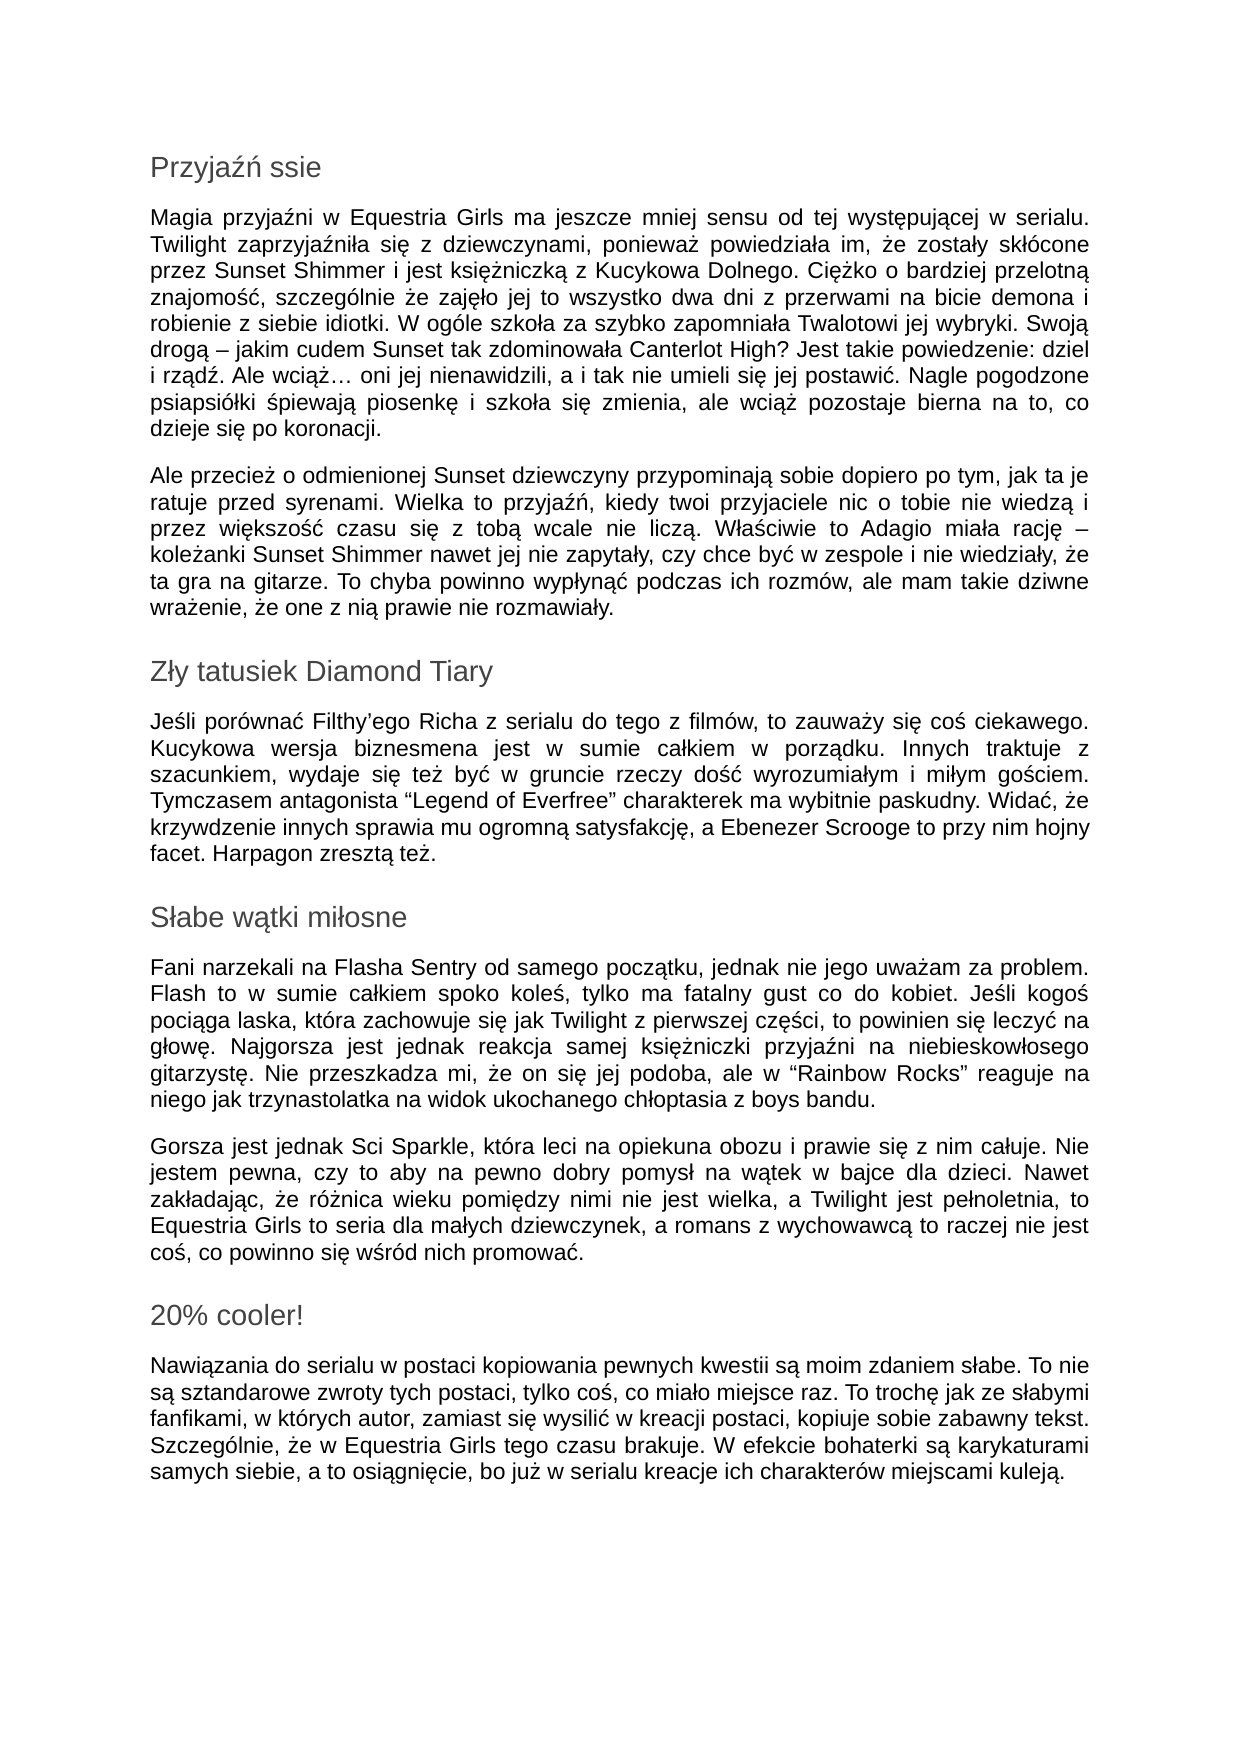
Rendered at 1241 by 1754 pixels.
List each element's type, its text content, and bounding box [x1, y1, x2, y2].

text Magia przyjaźni w Equestria Girls ma jeszcze mniej sensu od tej występującej w serialu. Twilight zaprzyjaźniła się z dziewczynami, ponieważ powiedziała im, że zostały skłócone przez Sunset Shimmer i jest księżniczką z Kucykowa Dolnego. Ciężko o bardziej przelotną znajomość, szczególnie że zajęło jej to wszystko dwa dni z przerwami na bicie demona i robienie z siebie idiotki. W ogóle szkoła za szybko zapomniała Twalotowi jej wybryki. Swoją drogą – jakim cudem Sunset tak zdominowała Canterlot High? Jest takie powiedzenie: dziel i rządź. Ale wciąż… oni jej nienawidzili, a i tak nie umieli się jej postawić. Nagle pogodzone psiapsiółki śpiewają piosenkę i szkoła się zmienia, ale wciąż pozostaje bierna na to, co dzieje się po koronacji. [150, 204, 1090, 442]
subtitle 20% cooler! [150, 1298, 1090, 1332]
text Gorsza jest jednak Sci Sparkle, która leci na opiekuna obozu i prawie się z nim całuje. Nie jestem pewna, czy to aby na pewno dobry pomysł na wątek w bajce dla dzieci. Nawet zakładając, że różnica wieku pomiędzy nimi nie jest wielka, a Twilight jest pełnoletnia, to Equestria Girls to seria dla małych dziewczynek, a romans z wychowawcą to raczej nie jest coś, co powinno się wśród nich promować. [150, 1133, 1090, 1265]
subtitle Słabe wątki miłosne [150, 900, 1090, 933]
text Fani narzekali na Flasha Sentry od samego początku, jednak nie jego uważam za problem. Flash to w sumie całkiem spoko koleś, tylko ma fatalny gust co do kobiet. Jeśli kogoś pociąga laska, która zachowuje się jak Twilight z pierwszej części, to powinien się leczyć na głowę. Najgorsza jest jednak reakcja samej księżniczki przyjaźni na niebieskowłosego gitarzystę. Nie przeszkadza mi, że on się jej podoba, ale w “Rainbow Rocks” reaguje na niego jak trzynastolatka na widok ukochanego chłoptasia z boys bandu. [150, 954, 1090, 1112]
subtitle Zły tatusiek Diamond Tiary [150, 654, 1090, 687]
text Jeśli porównać Filthy’ego Richa z serialu do tego z filmów, to zauważy się coś ciekawego. Kucykowa wersja biznesmena jest w sumie całkiem w porządku. Innych traktuje z szacunkiem, wydaje się też być w gruncie rzeczy dość wyrozumiałym i miłym gościem. Tymczasem antagonista “Legend of Everfree” charakterek ma wybitnie paskudny. Widać, że krzywdzenie innych sprawia mu ogromną satysfakcję, a Ebenezer Scrooge to przy nim hojny facet. Harpagon zresztą też. [150, 708, 1090, 866]
text Ale przecież o odmienionej Sunset dziewczyny przypominają sobie dopiero po tym, jak ta je ratuje przed syrenami. Wielka to przyjaźń, kiedy twoi przyjaciele nic o tobie nie wiedzą i przez większość czasu się z tobą wcale nie liczą. Właściwie to Adagio miała rację – koleżanki Sunset Shimmer nawet jej nie zapytały, czy chce być w zespole i nie wiedziały, że ta gra na gitarze. To chyba powinno wypłynąć podczas ich rozmów, ale mam takie dziwne wrażenie, że one z nią prawie nie rozmawiały. [150, 462, 1090, 621]
subtitle Przyjaźń ssie [150, 150, 1090, 183]
text Nawiązania do serialu w postaci kopiowania pewnych kwestii są moim zdaniem słabe. To nie są sztandarowe zwroty tych postaci, tylko coś, co miało miejsce raz. To trochę jak ze słabymi fanfikami, w których autor, zamiast się wysilić w kreacji postaci, kopiuje sobie zabawny tekst. Szczególnie, że w Equestria Girls tego czasu brakuje. W efekcie bohaterki są karykaturami samych siebie, a to osiągnięcie, bo już w serialu kreacje ich charakterów miejscami kuleją. [150, 1352, 1090, 1484]
